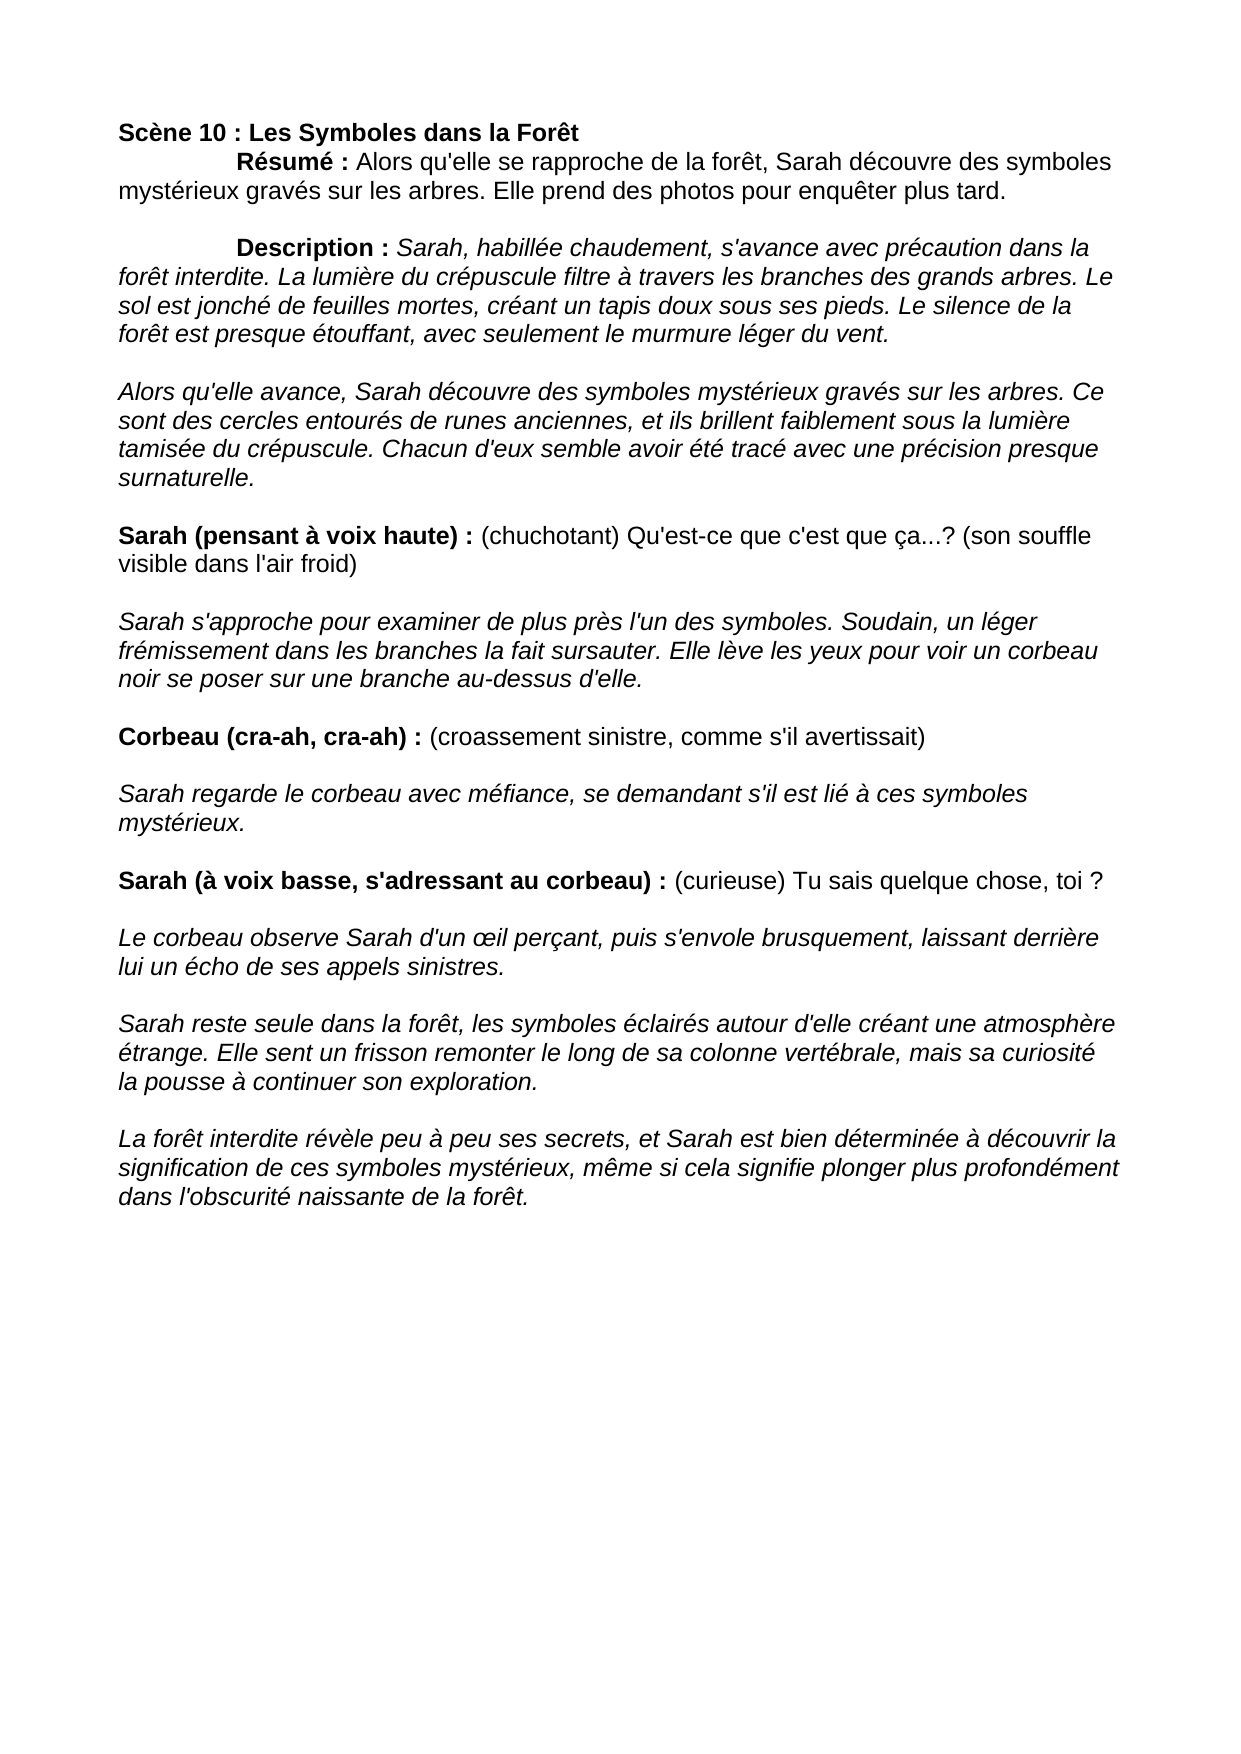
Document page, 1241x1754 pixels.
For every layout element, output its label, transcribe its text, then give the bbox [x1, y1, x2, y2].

text Le corbeau observe Sarah d'un œil perçant, puis s'envole brusquement, laissant derrière lui un écho de ses appels sinistres. [118, 923, 1122, 981]
text Résumé : Alors qu'elle se rapproche de la forêt, Sarah découvre des symboles mystérieux gravés sur les arbres. Elle prend des photos pour enquêter plus tard. [118, 147, 1122, 204]
text Sarah s'approche pour examiner de plus près l'un des symboles. Soudain, un léger frémissement dans les branches la fait sursauter. Elle lève les yeux pour voir un corbeau noir se poser sur une branche au-dessus d'elle. [118, 607, 1122, 693]
text La forêt interdite révèle peu à peu ses secrets, et Sarah est bien déterminée à découvrir la signification de ces symboles mystérieux, même si cela signifie plonger plus profondément dans l'obscurité naissante de la forêt. [118, 1124, 1122, 1211]
text Alors qu'elle avance, Sarah découvre des symboles mystérieux gravés sur les arbres. Ce sont des cercles entourés de runes anciennes, et ils brillent faiblement sous la lumière tamisée du crépuscule. Chacun d'eux semble avoir été tracé avec une précision presque surnaturelle. [118, 377, 1122, 492]
text Sarah reste seule dans la forêt, les symboles éclairés autour d'elle créant une atmosphère étrange. Elle sent un frisson remonter le long de sa colonne vertébrale, mais sa curiosité la pousse à continuer son exploration. [118, 1009, 1122, 1096]
text Sarah (à voix basse, s'adressant au corbeau) : (curieuse) Tu sais quelque chose, toi ? [118, 866, 1122, 894]
text Sarah regarde le corbeau avec méfiance, se demandant s'il est lié à ces symboles mystérieux. [118, 779, 1122, 837]
text Sarah (pensant à voix haute) : (chuchotant) Qu'est-ce que c'est que ça...? (son souffle visible dans l'air froid) [118, 521, 1122, 578]
text Corbeau (cra-ah, cra-ah) : (croassement sinistre, comme s'il avertissait) [118, 722, 1122, 751]
text Scène 10 : Les Symboles dans la Forêt [118, 118, 1122, 147]
text Description : Sarah, habillée chaudement, s'avance avec précaution dans la forêt interdite. La lumière du crépuscule filtre à travers les branches des grands arbres. Le sol est jonché de feuilles mortes, créant un tapis doux sous ses pieds. Le silence de la forêt est presque étouffant, avec seulement le murmure léger du vent. [118, 233, 1122, 348]
